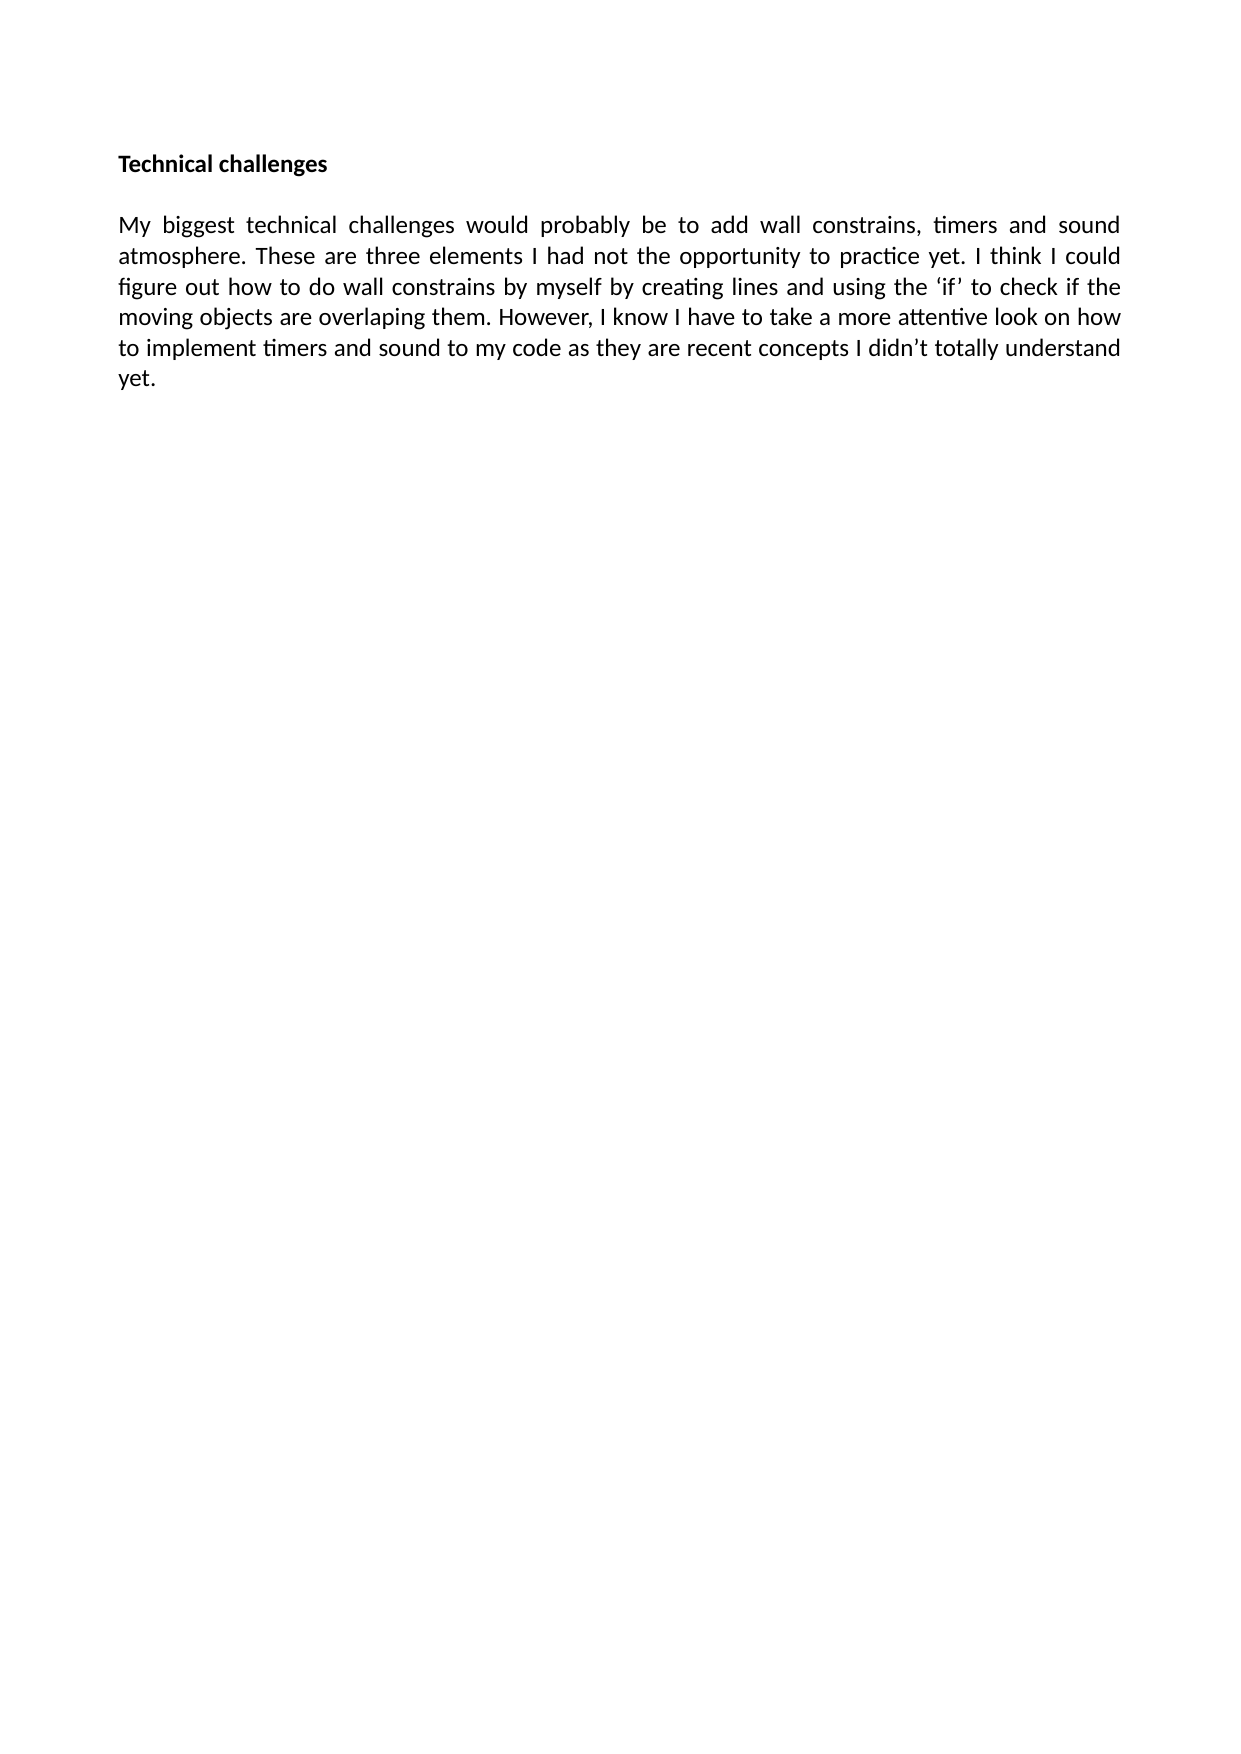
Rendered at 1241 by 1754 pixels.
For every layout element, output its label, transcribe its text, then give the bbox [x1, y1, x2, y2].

text Technical challenges [118, 149, 1122, 179]
text My biggest technical challenges would probably be to add wall constrains, timers and sound atmosphere. These are three elements I had not the opportunity to practice yet. I think I could figure out how to do wall constrains by myself by creating lines and using the ‘if’ to check if the moving objects are overlaping them. However, I know I have to take a more attentive look on how to implement timers and sound to my code as they are recent concepts I didn’t totally understand yet. [118, 210, 1122, 393]
